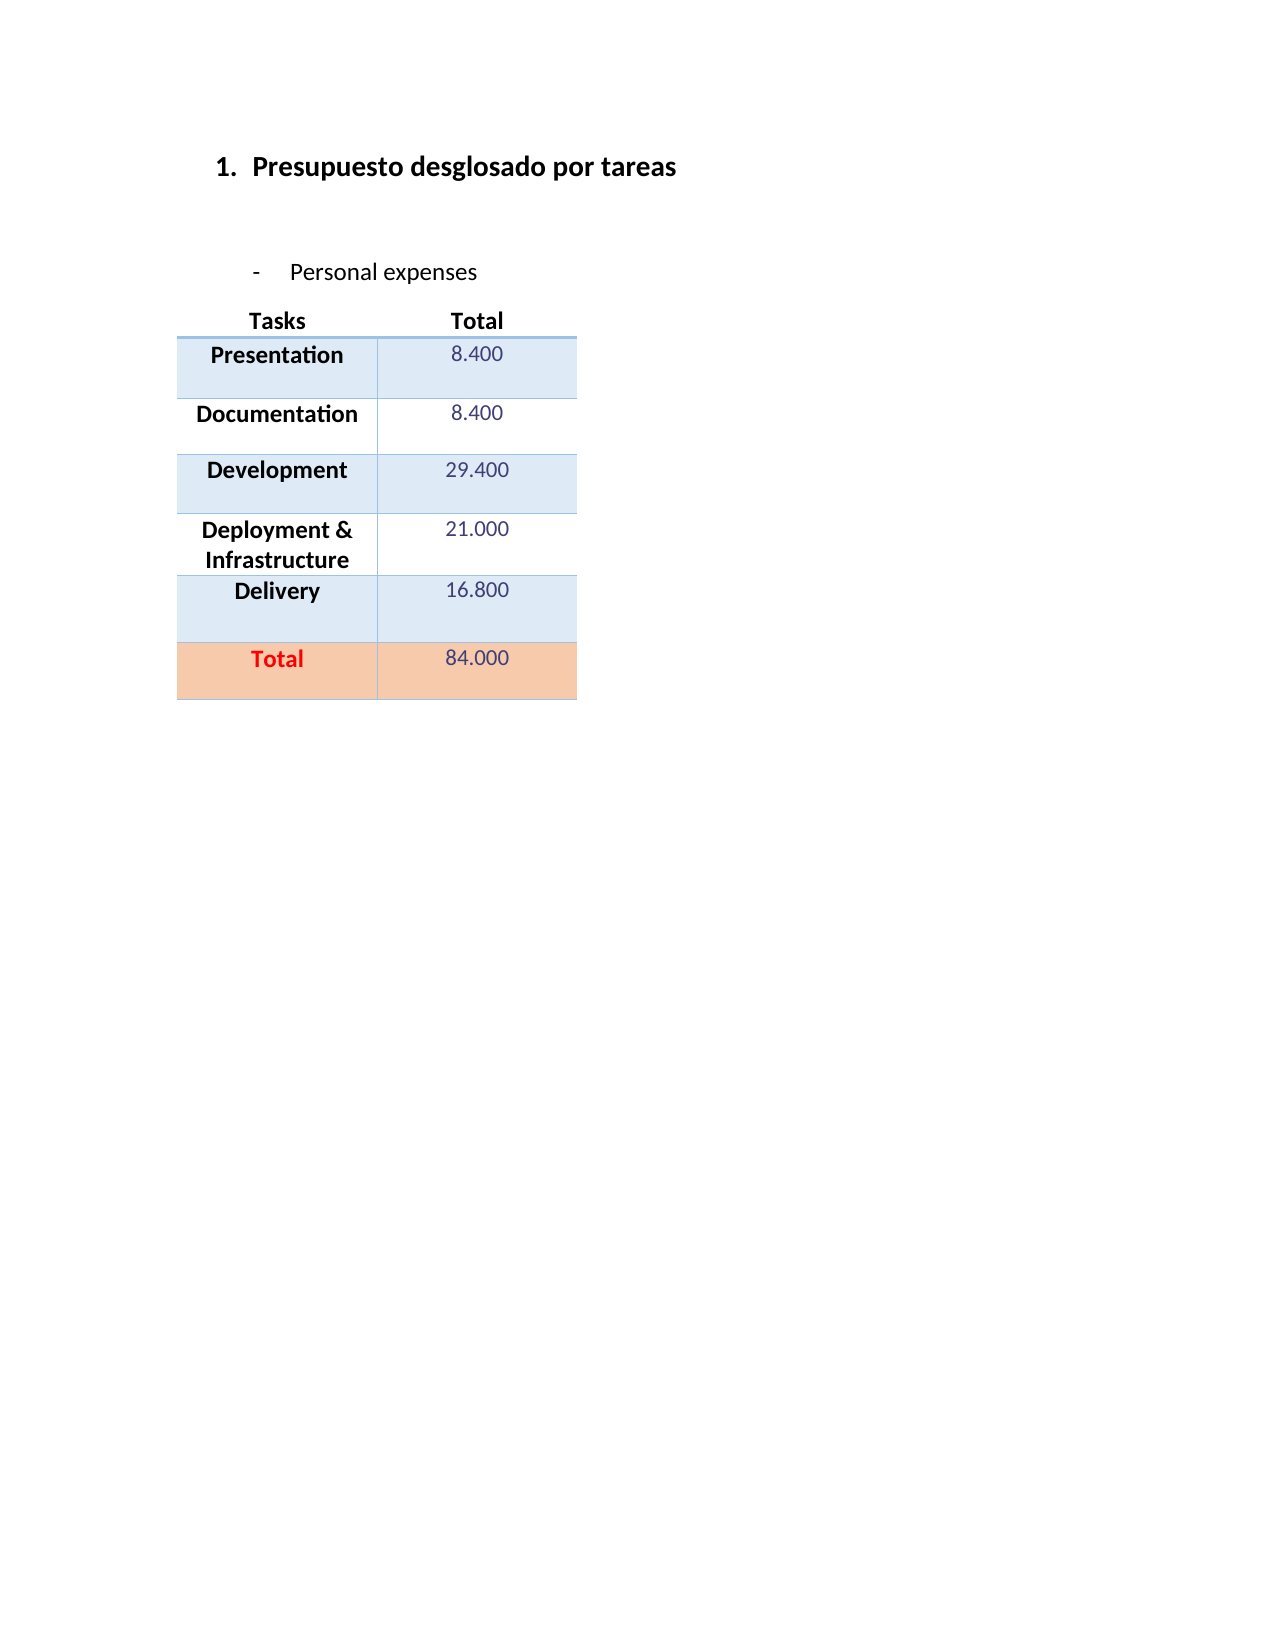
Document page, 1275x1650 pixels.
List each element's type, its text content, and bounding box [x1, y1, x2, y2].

table_cell 8.400 [378, 339, 577, 398]
table_cell 84.000 [378, 643, 577, 699]
table_header Tasks [177, 305, 377, 336]
list Presupuesto desglosado por tareas [215, 148, 1098, 183]
table_header Total [377, 305, 577, 336]
table_cell 16.800 [378, 576, 577, 642]
table_cell Total [177, 643, 377, 699]
table_cell 29.400 [378, 455, 577, 513]
table_cell Delivery [177, 576, 377, 642]
list Personal expenses [252, 256, 1098, 287]
table_cell Presentation [177, 339, 377, 398]
table_cell Development [177, 455, 377, 513]
table_cell 8.400 [378, 399, 577, 454]
table_cell 21.000 [378, 514, 577, 575]
table_cell Deployment & Infrastructure [177, 514, 377, 575]
table_cell Documentation [177, 399, 377, 454]
